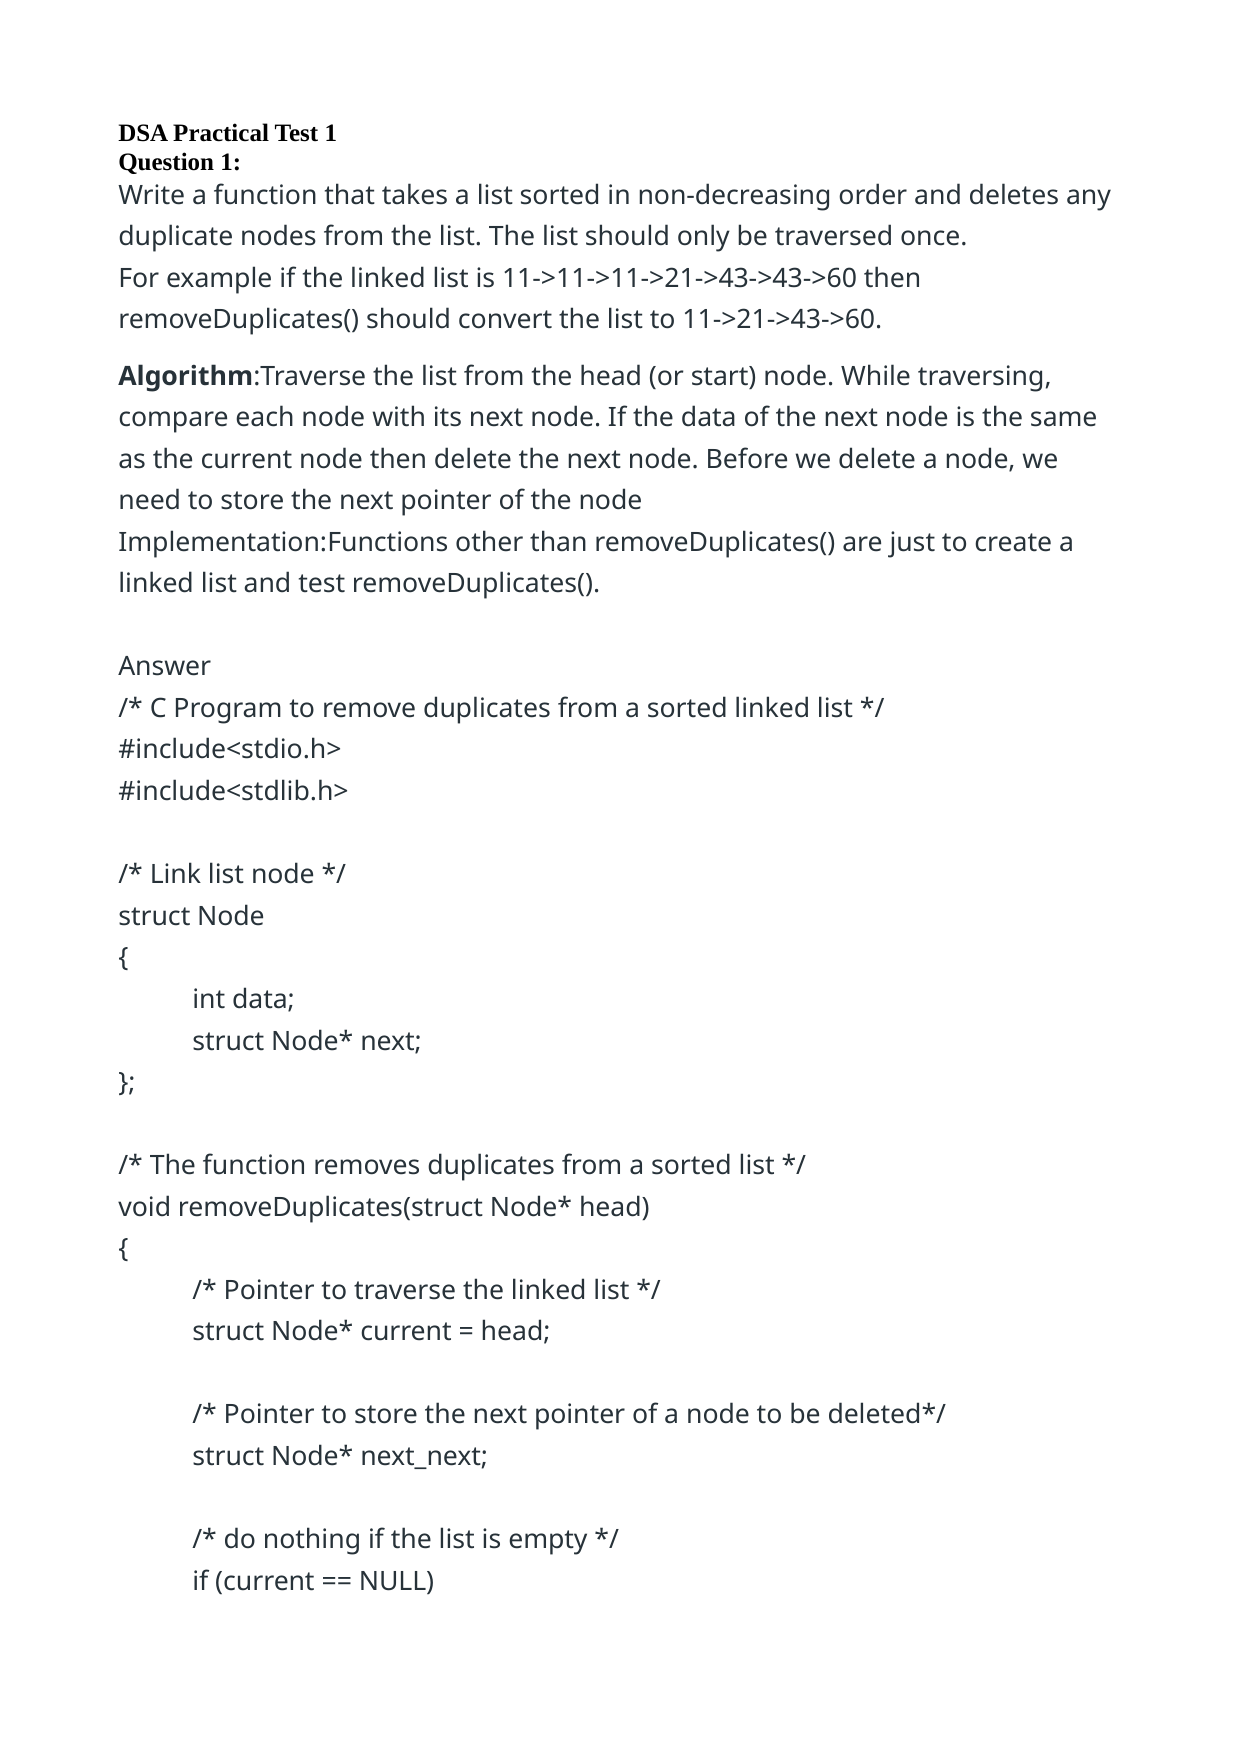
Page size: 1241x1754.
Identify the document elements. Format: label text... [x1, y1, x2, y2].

text #include<stdio.h> [118, 731, 1122, 767]
text struct Node* current = head; [118, 1312, 1122, 1348]
text if (current == NULL) [118, 1562, 1122, 1598]
text Question 1: [118, 147, 1122, 176]
text #include<stdlib.h> [118, 772, 1122, 808]
text Implementation:Functions other than removeDuplicates() are just to create a linked list and test removeDuplicates(). [118, 523, 1122, 600]
text DSA Practical Test 1 [118, 118, 1122, 147]
text /* The function removes duplicates from a sorted list */ [118, 1146, 1122, 1182]
text /* do nothing if the list is empty */ [118, 1520, 1122, 1556]
text /* C Program to remove duplicates from a sorted linked list */ [118, 689, 1122, 725]
text { [118, 938, 1122, 974]
text /* Pointer to store the next pointer of a node to be deleted*/ [118, 1396, 1122, 1432]
text { [118, 1229, 1122, 1265]
text Answer [118, 647, 1122, 683]
text }; [118, 1063, 1122, 1099]
text struct Node* next_next; [118, 1437, 1122, 1473]
text /* Pointer to traverse the linked list */ [118, 1271, 1122, 1307]
text Write a function that takes a list sorted in non-decreasing order and deletes any duplicate nodes from the list. The list should only be traversed once. For example if the linked list is 11->11->11->21->43->43->60 then removeDuplicates() should convert the list to 11->21->43->60. [118, 176, 1122, 336]
text struct Node [118, 897, 1122, 933]
text void removeDuplicates(struct Node* head) [118, 1188, 1122, 1224]
text struct Node* next; [118, 1021, 1122, 1058]
text int data; [118, 980, 1122, 1016]
text Algorithm:Traverse the list from the head (or start) node. While traversing, compare each node with its next node. If the data of the next node is the same as the current node then delete the next node. Before we delete a node, we need to store the next pointer of the node [118, 356, 1122, 517]
text /* Link list node */ [118, 855, 1122, 891]
